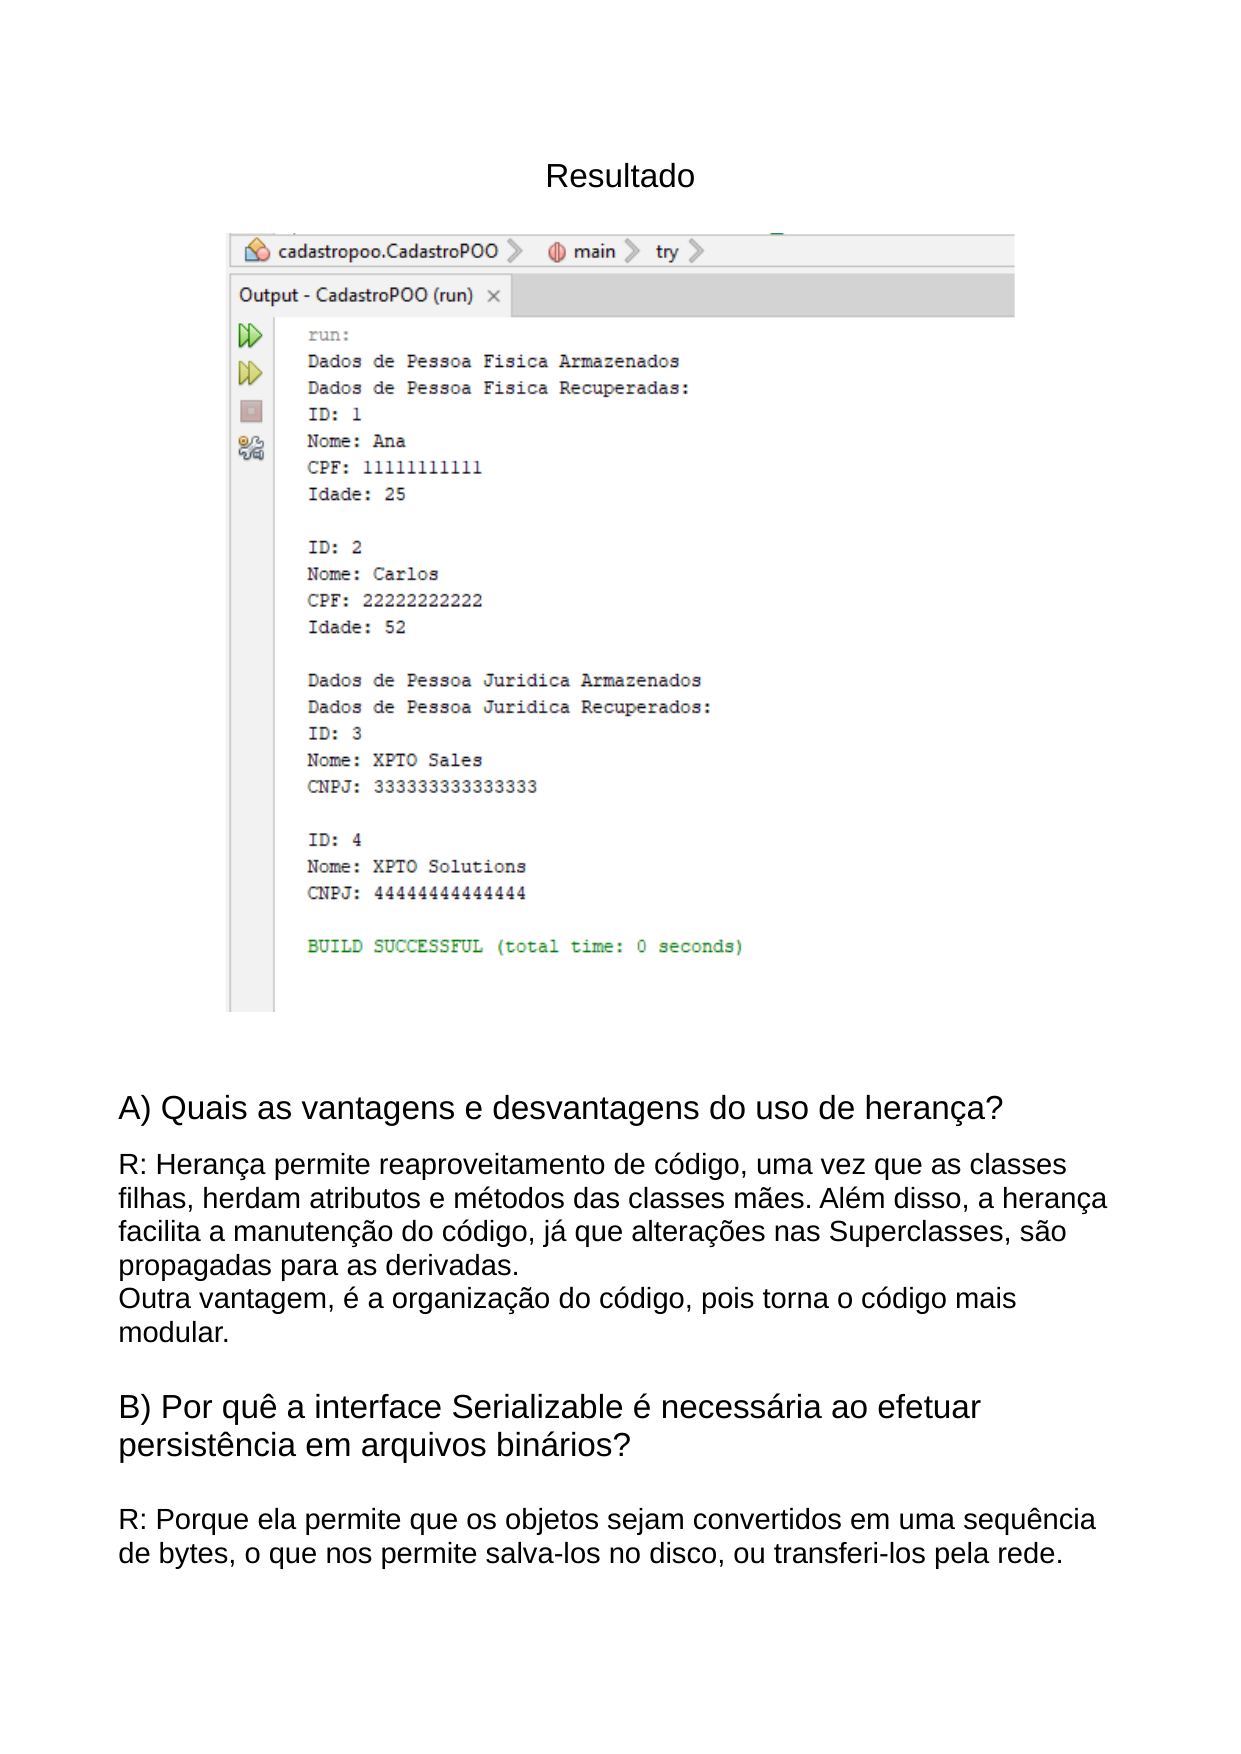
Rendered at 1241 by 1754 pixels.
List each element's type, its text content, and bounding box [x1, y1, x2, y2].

text R: Herança permite reaproveitamento de código, uma vez que as classes filhas, herdam atributos e métodos das classes mães. Além disso, a herança facilita a manutenção do código, já que alterações nas Superclasses, são propagadas para as derivadas. [118, 1147, 1122, 1281]
text A) Quais as vantagens e desvantagens do uso de herança? [118, 1088, 1122, 1127]
text Outra vantagem, é a organização do código, pois torna o código mais modular. [118, 1281, 1122, 1348]
picture [225, 233, 1015, 1012]
text R: Porque ela permite que os objetos sejam convertidos em uma sequência de bytes, o que nos permite salva-los no disco, ou transferi-los pela rede. [118, 1502, 1122, 1569]
text B) Por quê a interface Serializable é necessária ao efetuar persistência em arquivos binários? [118, 1387, 1122, 1464]
text Resultado [118, 157, 1122, 195]
